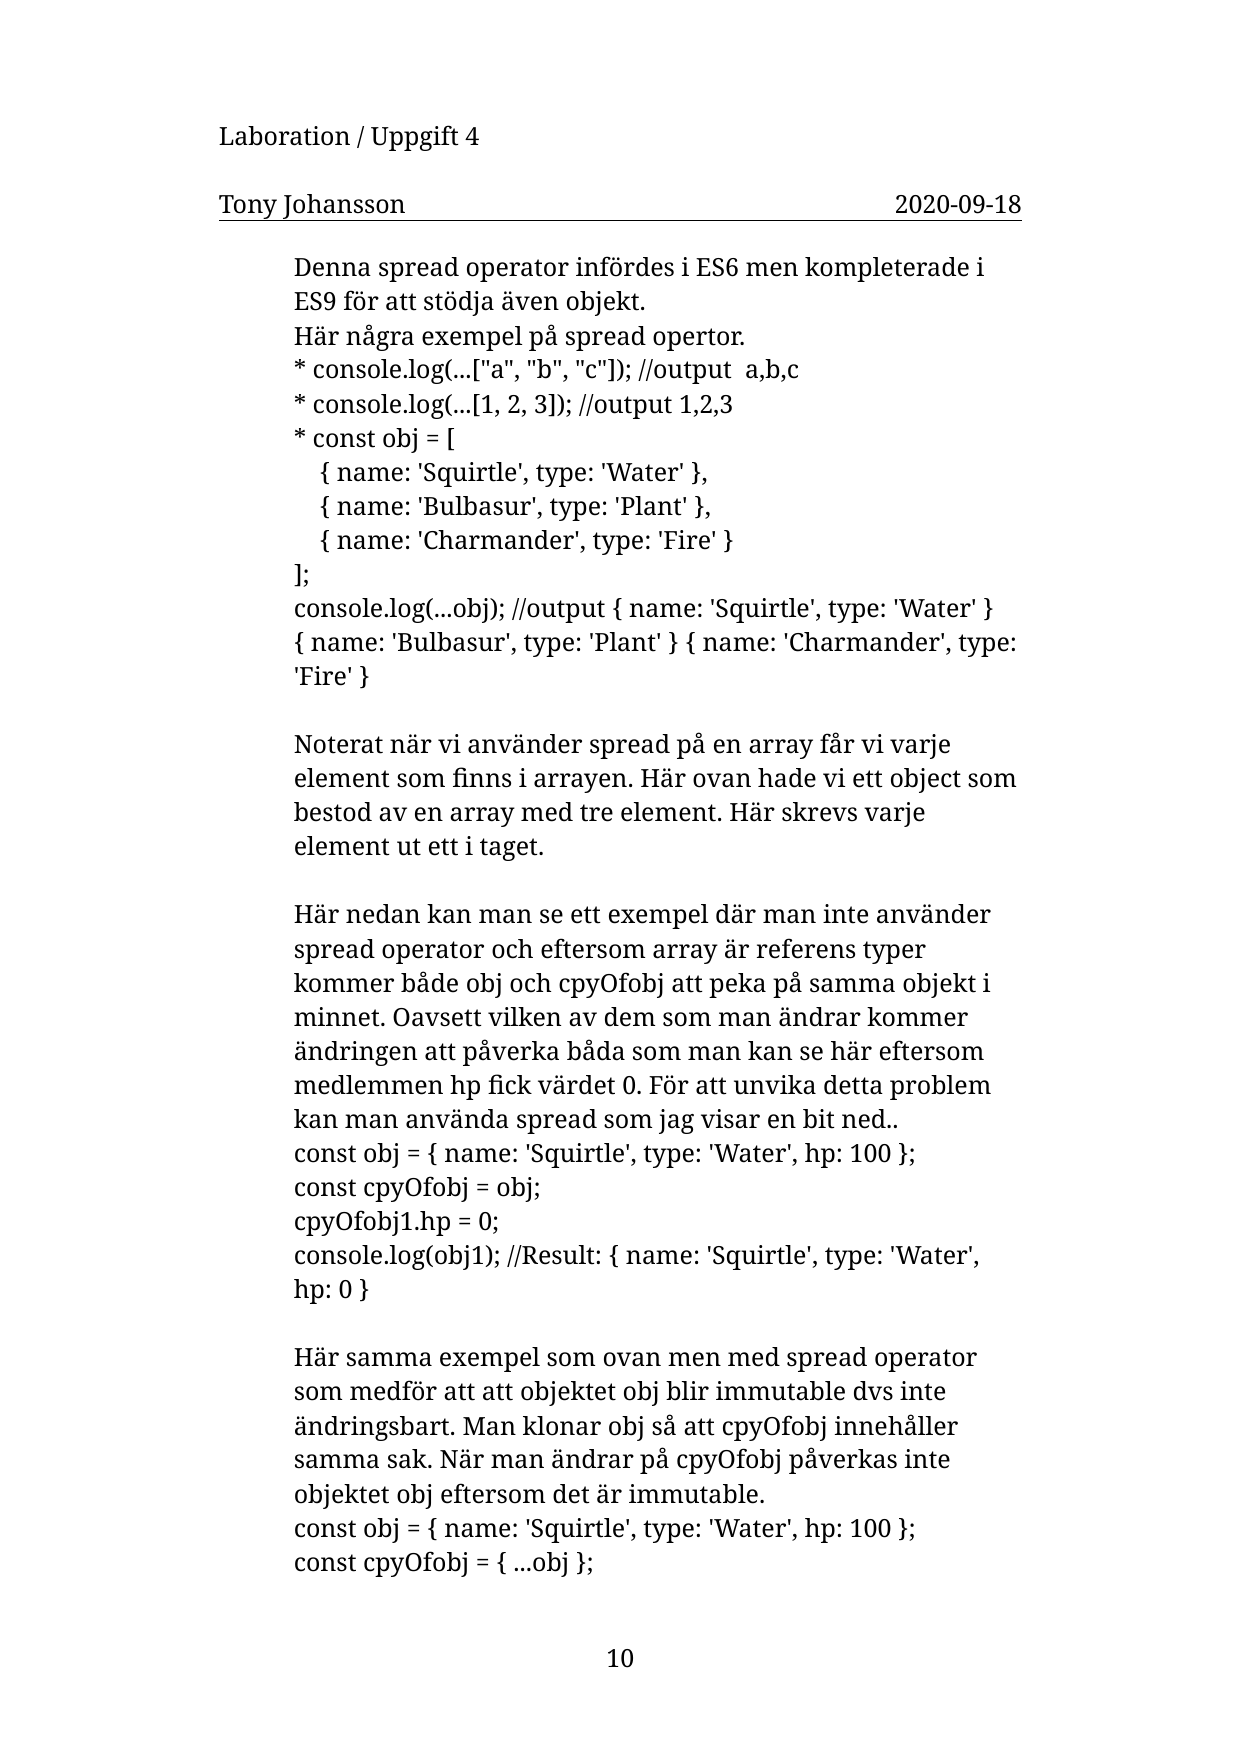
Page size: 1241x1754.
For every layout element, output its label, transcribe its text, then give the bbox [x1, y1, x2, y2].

list Denna spread operator infördes i ES6 men kompleterade i ES9 för att stödja även objekt. Här några exempel på spread opertor. * console.log(...["a", "b", "c"]); //output a,b,c * console.log(...[1, 2, 3]); //output 1,2,3 * const obj = [ { name: 'Squirtle', type: 'Water' }, { name: 'Bulbasur', type: 'Plant' }, { name: 'Charmander', type: 'Fire' } ]; console.log(...obj); //output { name: 'Squirtle', type: 'Water' } { name: 'Bulbasur', type: 'Plant' } { name: 'Charmander', type: 'Fire' } Noterat när vi använder spread på en array får vi varje element som finns i arrayen. Här ovan hade vi ett object som bestod av en array med tre element. Här skrevs varje element ut ett i taget. Här nedan kan man se ett exempel där man inte använder spread operator och eftersom array är referens typer kommer både obj och cpyOfobj att peka på samma objekt i minnet. Oavsett vilken av dem som man ändrar kommer ändringen att påverka båda som man kan se här eftersom medlemmen hp fick värdet 0. För att unvika detta problem kan man använda spread som jag visar en bit ned.. const obj = { name: 'Squirtle', type: 'Water', hp: 100 }; const cpyOfobj = obj; cpyOfobj1.hp = 0; console.log(obj1); //Result: { name: 'Squirtle', type: 'Water', hp: 0 } Här samma exempel som ovan men med spread operator som medför att att objektet obj blir immutable dvs inte ändringsbart. Man klonar obj så att cpyOfobj innehåller samma sak. När man ändrar på cpyOfobj påverkas inte objektet obj eftersom det är immutable. const obj = { name: 'Squirtle', type: 'Water', hp: 100 }; const cpyOfobj = { ...obj }; [256, 250, 1022, 1578]
